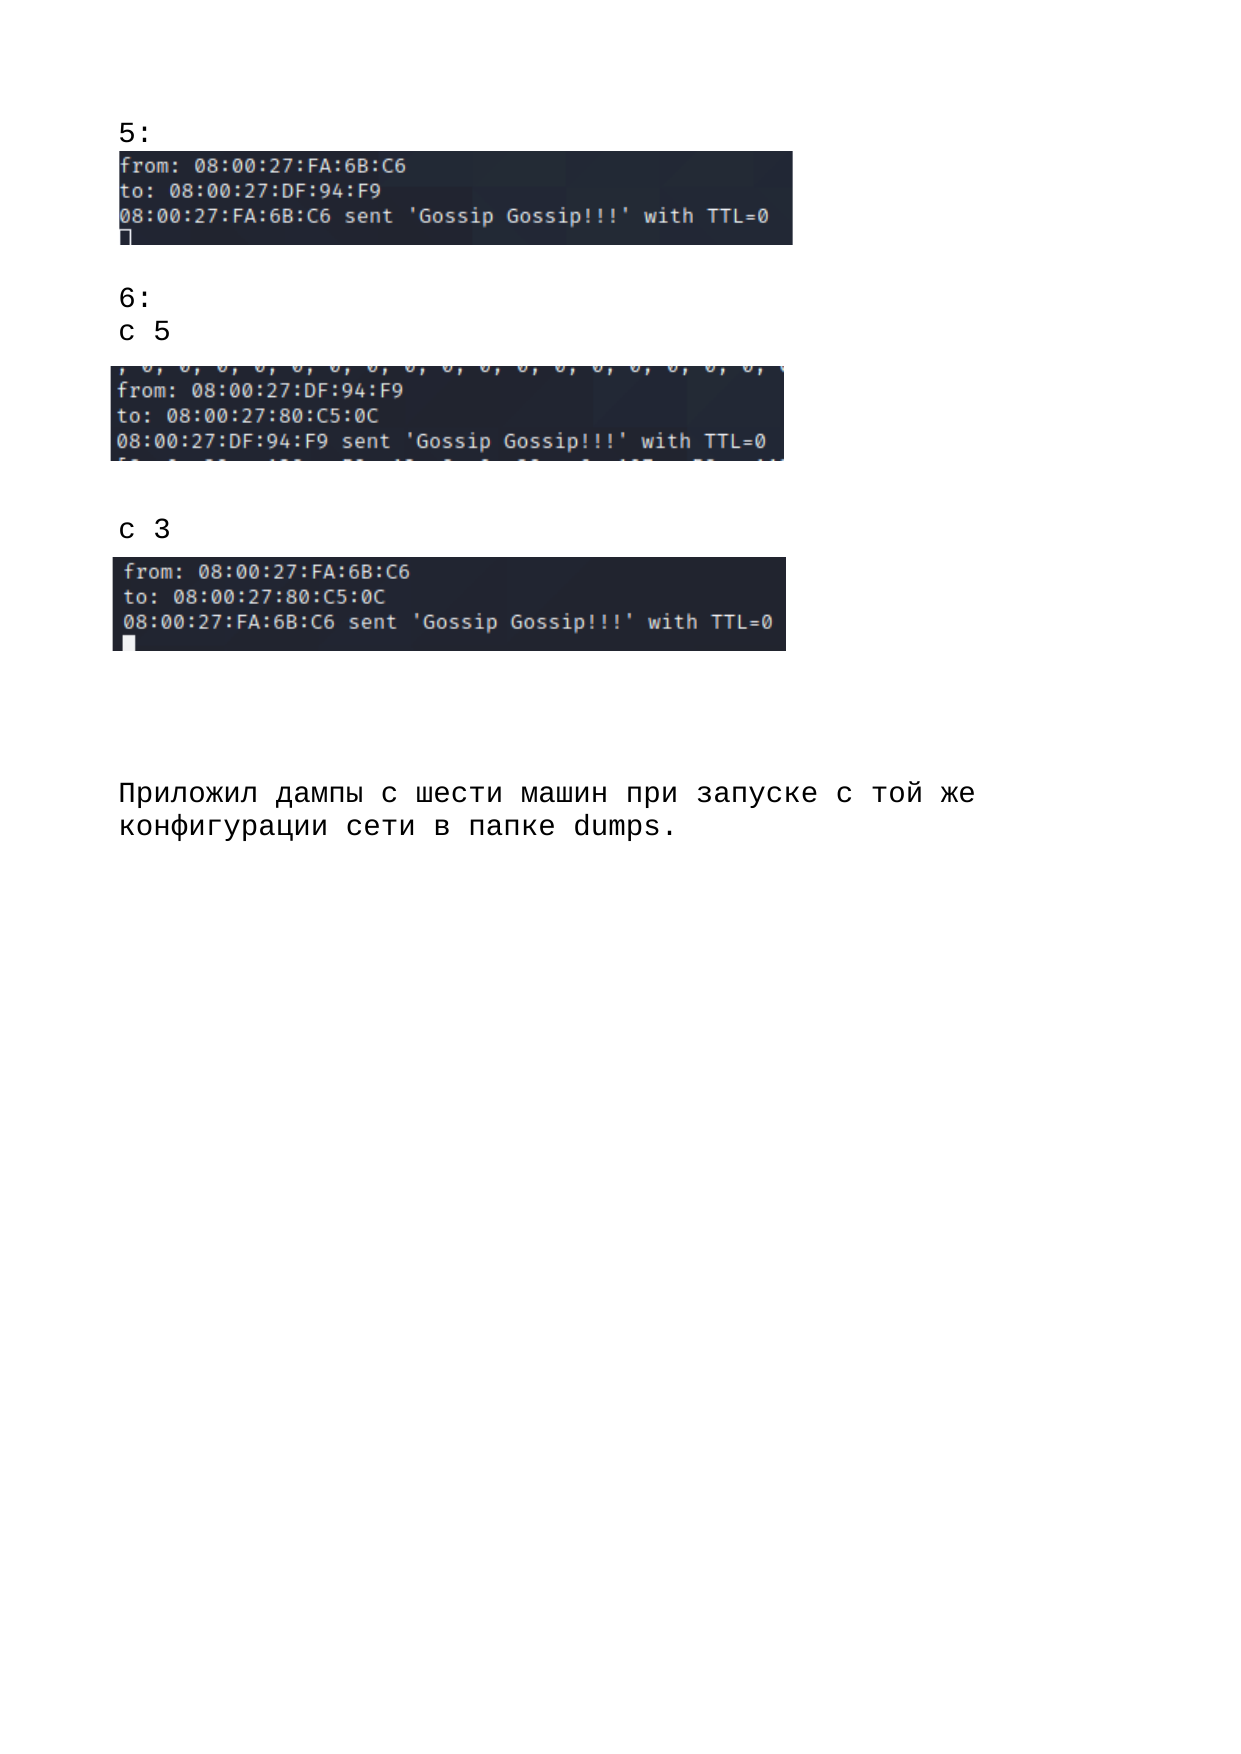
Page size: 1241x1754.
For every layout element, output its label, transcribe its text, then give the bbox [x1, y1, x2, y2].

text c 3 [118, 514, 1122, 547]
picture [112, 557, 786, 651]
text 6: [118, 283, 1122, 316]
picture [119, 151, 793, 245]
text 5: [118, 118, 1122, 151]
text c 5 [118, 316, 1122, 349]
picture [110, 366, 784, 461]
text Приложил дампы с шести машин при запуске с той же конфигурации сети в папке dumps. [118, 778, 1122, 844]
